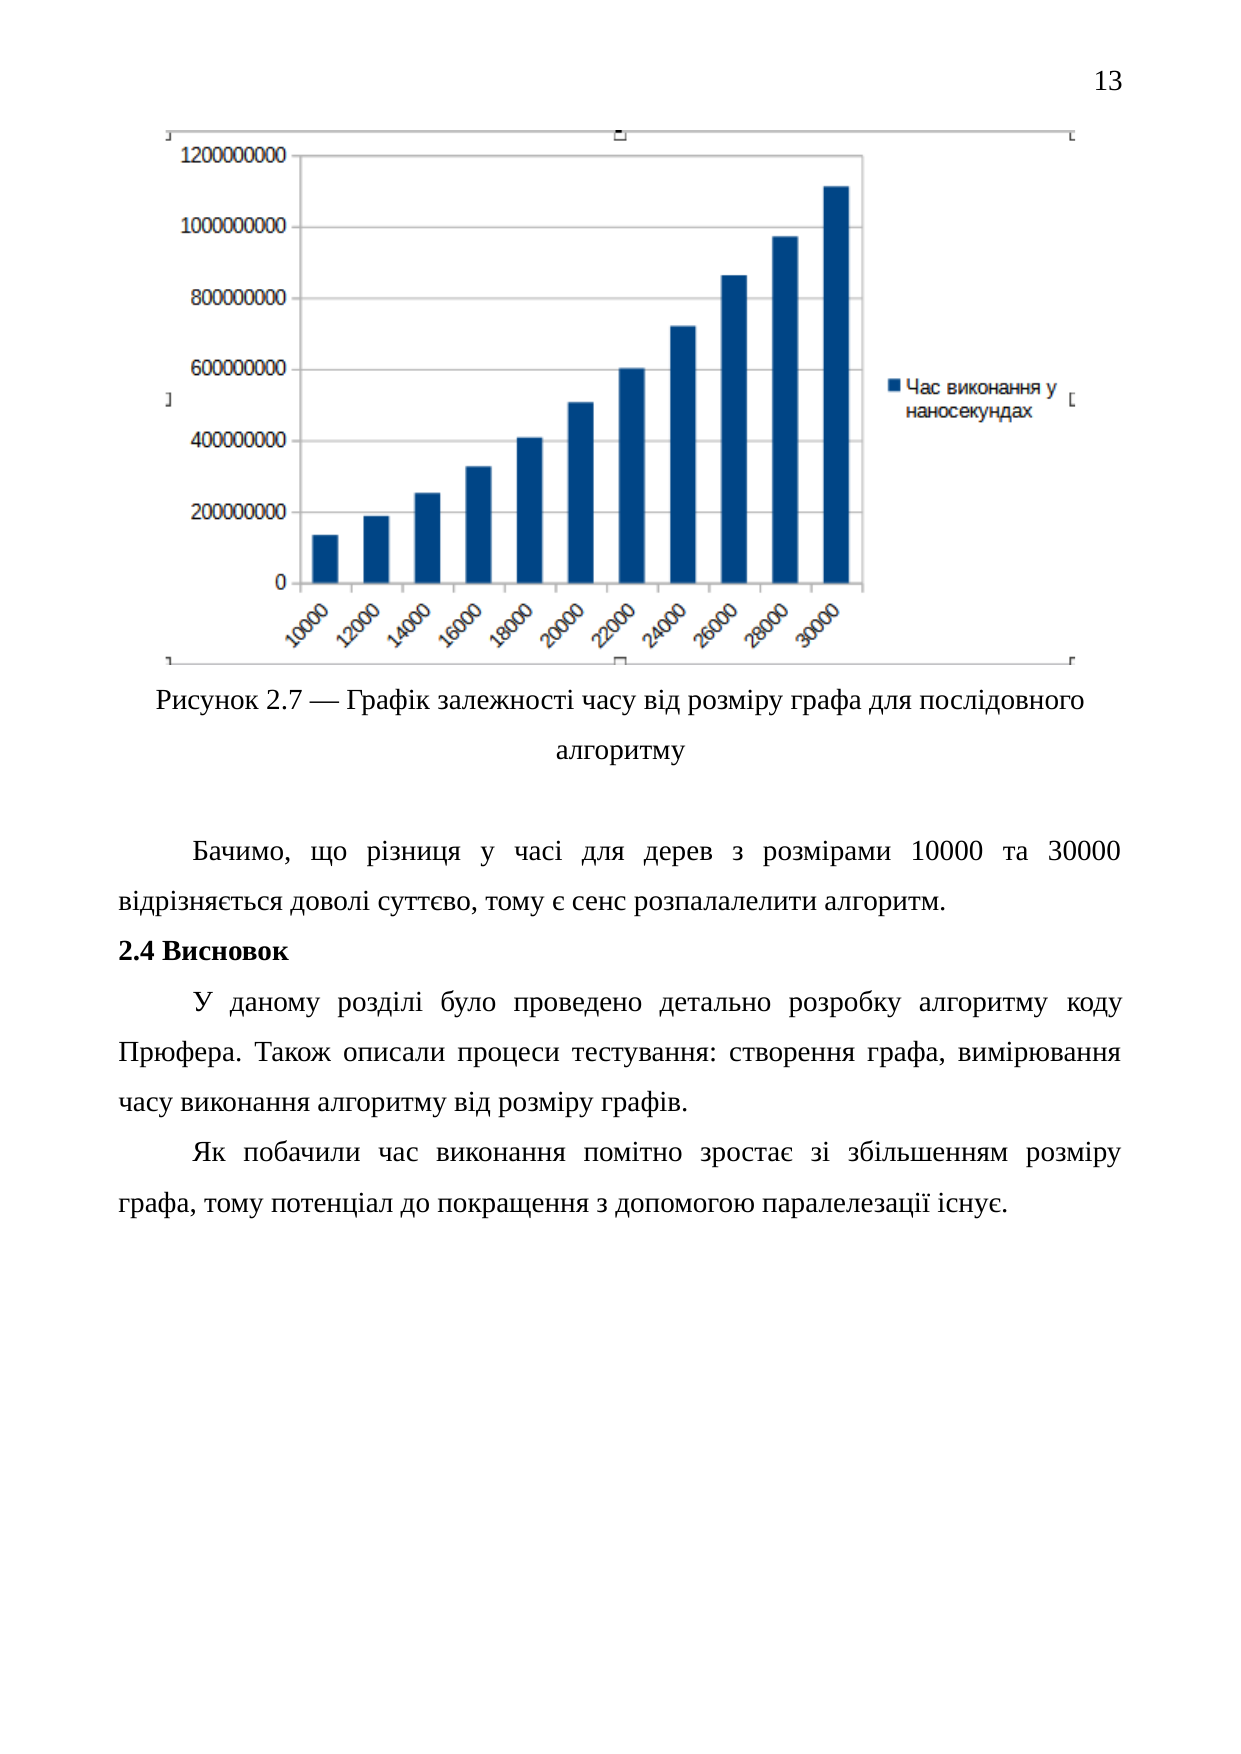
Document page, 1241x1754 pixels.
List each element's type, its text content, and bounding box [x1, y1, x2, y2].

subtitle 2.4 Висновок [118, 933, 1122, 967]
text Бачимо, що різниця у часі для дерев з розмірами 10000 та 30000 відрізняється доволі суттєво, тому є сенс розпалалелити алгоритм. [118, 833, 1122, 917]
picture [165, 130, 1075, 665]
text Рисунок 2.7 — Графік залежності часу від розміру графа для послідовного алгоритму [118, 131, 1122, 766]
text Як побачили час виконання помітно зростає зі збільшенням розміру графа, тому потенціал до покращення з допомогою паралелезації існує. [118, 1134, 1122, 1218]
text У даному розділі було проведено детально розробку алгоритму коду Прюфера. Також описали процеси тестування: створення графа, вимірювання часу виконання алгоритму від розміру графів. [118, 984, 1122, 1118]
